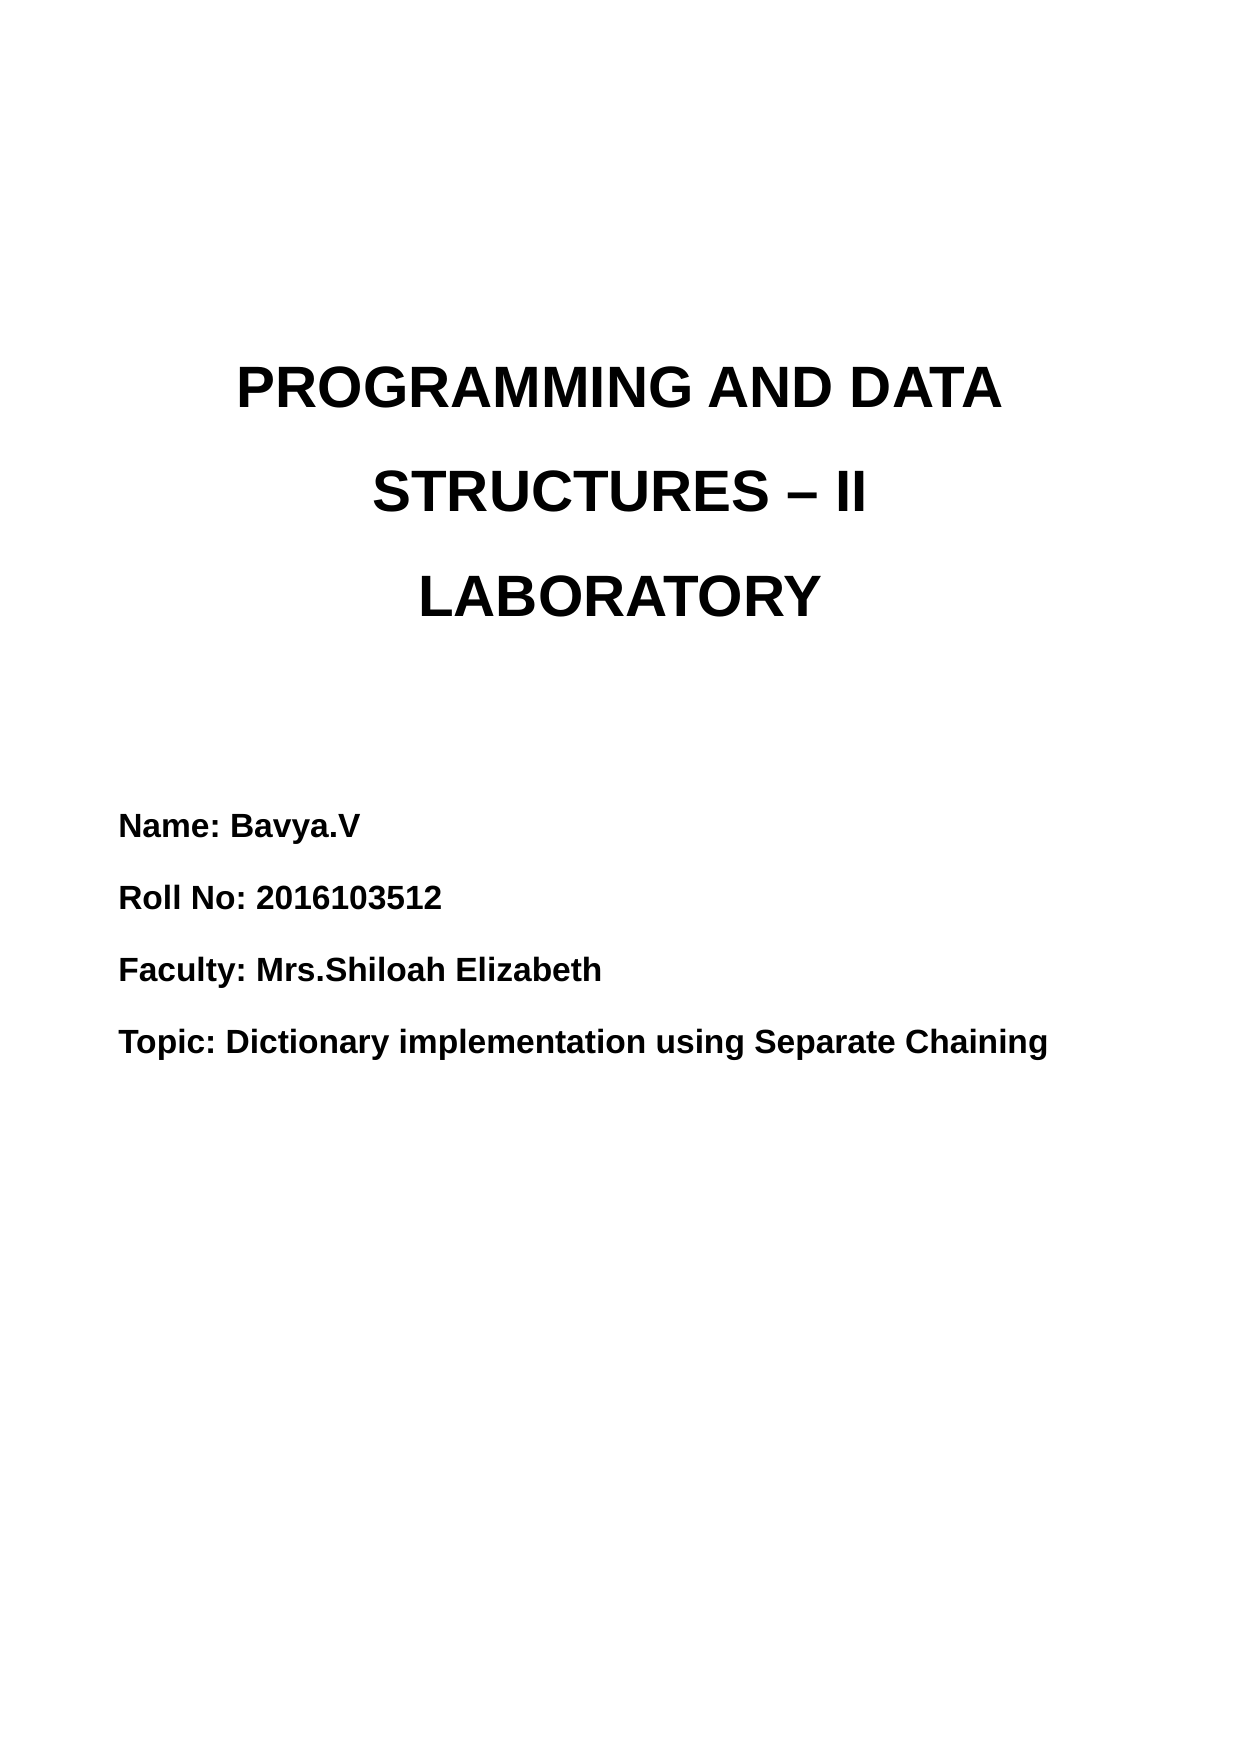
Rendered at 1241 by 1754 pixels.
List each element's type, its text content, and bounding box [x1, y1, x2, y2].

title LABORATORY [118, 561, 1122, 628]
subtitle Name: Bavya.V [118, 806, 1122, 844]
title PROGRAMMING AND DATA [118, 352, 1122, 419]
subtitle Topic: Dictionary implementation using Separate Chaining [118, 1022, 1122, 1060]
subtitle Roll No: 2016103512 [118, 878, 1122, 916]
title STRUCTURES – II [118, 457, 1122, 524]
subtitle Faculty: Mrs.Shiloah Elizabeth [118, 950, 1122, 988]
